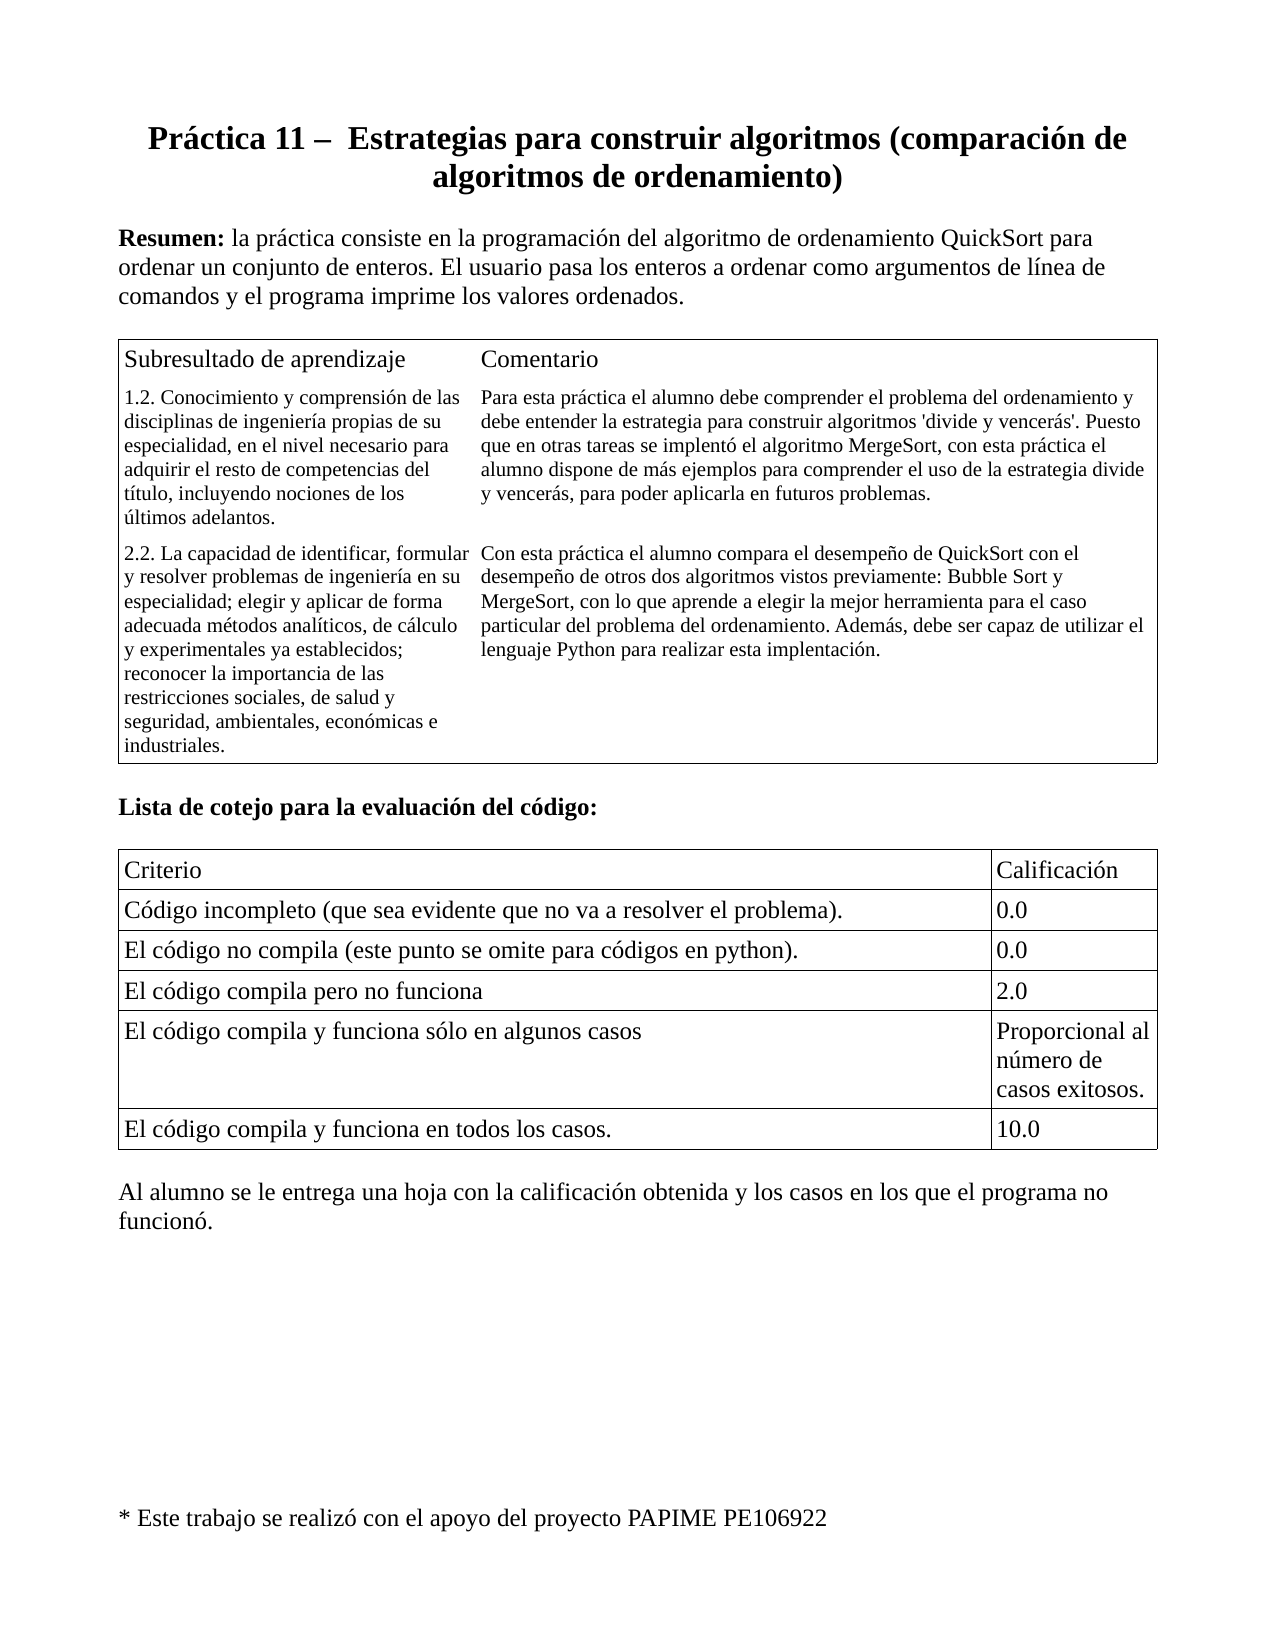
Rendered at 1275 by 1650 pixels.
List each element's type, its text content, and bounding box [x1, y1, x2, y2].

table_cell El código no compila (este punto se omite para códigos en python). [119, 931, 991, 970]
table_cell 10.0 [992, 1109, 1157, 1148]
table_cell 1.2. Conocimiento y comprensión de las disciplinas de ingeniería propias de su especialidad, en el nivel necesario para adquirir el resto de competencias del título, incluyendo nociones de los últimos adelantos. [119, 379, 475, 535]
table_cell El código compila pero no funciona [119, 971, 991, 1010]
text Práctica 11 – Estrategias para construir algoritmos (comparación de algoritmos de ordenamiento) [118, 118, 1157, 195]
table_cell Para esta práctica el alumno debe comprender el problema del ordenamiento y debe entender la estrategia para construir algoritmos 'divide y vencerás'. Puesto que en otras tareas se implentó el algoritmo MergeSort, con esta práctica el alumno dispone de más ejemplos para comprender el uso de la estrategia divide y vencerás, para poder aplicarla en futuros problemas. [475, 379, 1157, 535]
table_cell Código incompleto (que sea evidente que no va a resolver el problema). [119, 890, 991, 930]
table_cell 2.2. La capacidad de identificar, formular y resolver problemas de ingeniería en su especialidad; elegir y aplicar de forma adecuada métodos analíticos, de cálculo y experimentales ya establecidos; reconocer la importancia de las restricciones sociales, de salud y seguridad, ambientales, económicas e industriales. [119, 535, 475, 763]
table_cell 0.0 [992, 931, 1157, 970]
text Lista de cotejo para la evaluación del código: [118, 792, 1157, 820]
table_header Subresultado de aprendizaje [119, 340, 475, 379]
table_cell Proporcional al número de casos exitosos. [992, 1011, 1157, 1108]
text Al alumno se le entrega una hoja con la calificación obtenida y los casos en los que el programa no funcionó. [118, 1177, 1157, 1235]
table_header Criterio [119, 850, 991, 889]
table_header Comentario [475, 340, 1157, 379]
table_cell 2.0 [992, 971, 1157, 1010]
table_cell El código compila y funciona en todos los casos. [119, 1109, 991, 1148]
text Resumen: la práctica consiste en la programación del algoritmo de ordenamiento QuickSort para ordenar un conjunto de enteros. El usuario pasa los enteros a ordenar como argumentos de línea de comandos y el programa imprime los valores ordenados. [118, 223, 1157, 310]
table_cell Con esta práctica el alumno compara el desempeño de QuickSort con el desempeño de otros dos algoritmos vistos previamente: Bubble Sort y MergeSort, con lo que aprende a elegir la mejor herramienta para el caso particular del problema del ordenamiento. Además, debe ser capaz de utilizar el lenguaje Python para realizar esta implentación. [475, 535, 1157, 763]
table_cell 0.0 [992, 890, 1157, 930]
table_header Calificación [992, 850, 1157, 889]
table_cell El código compila y funciona sólo en algunos casos [119, 1011, 991, 1108]
